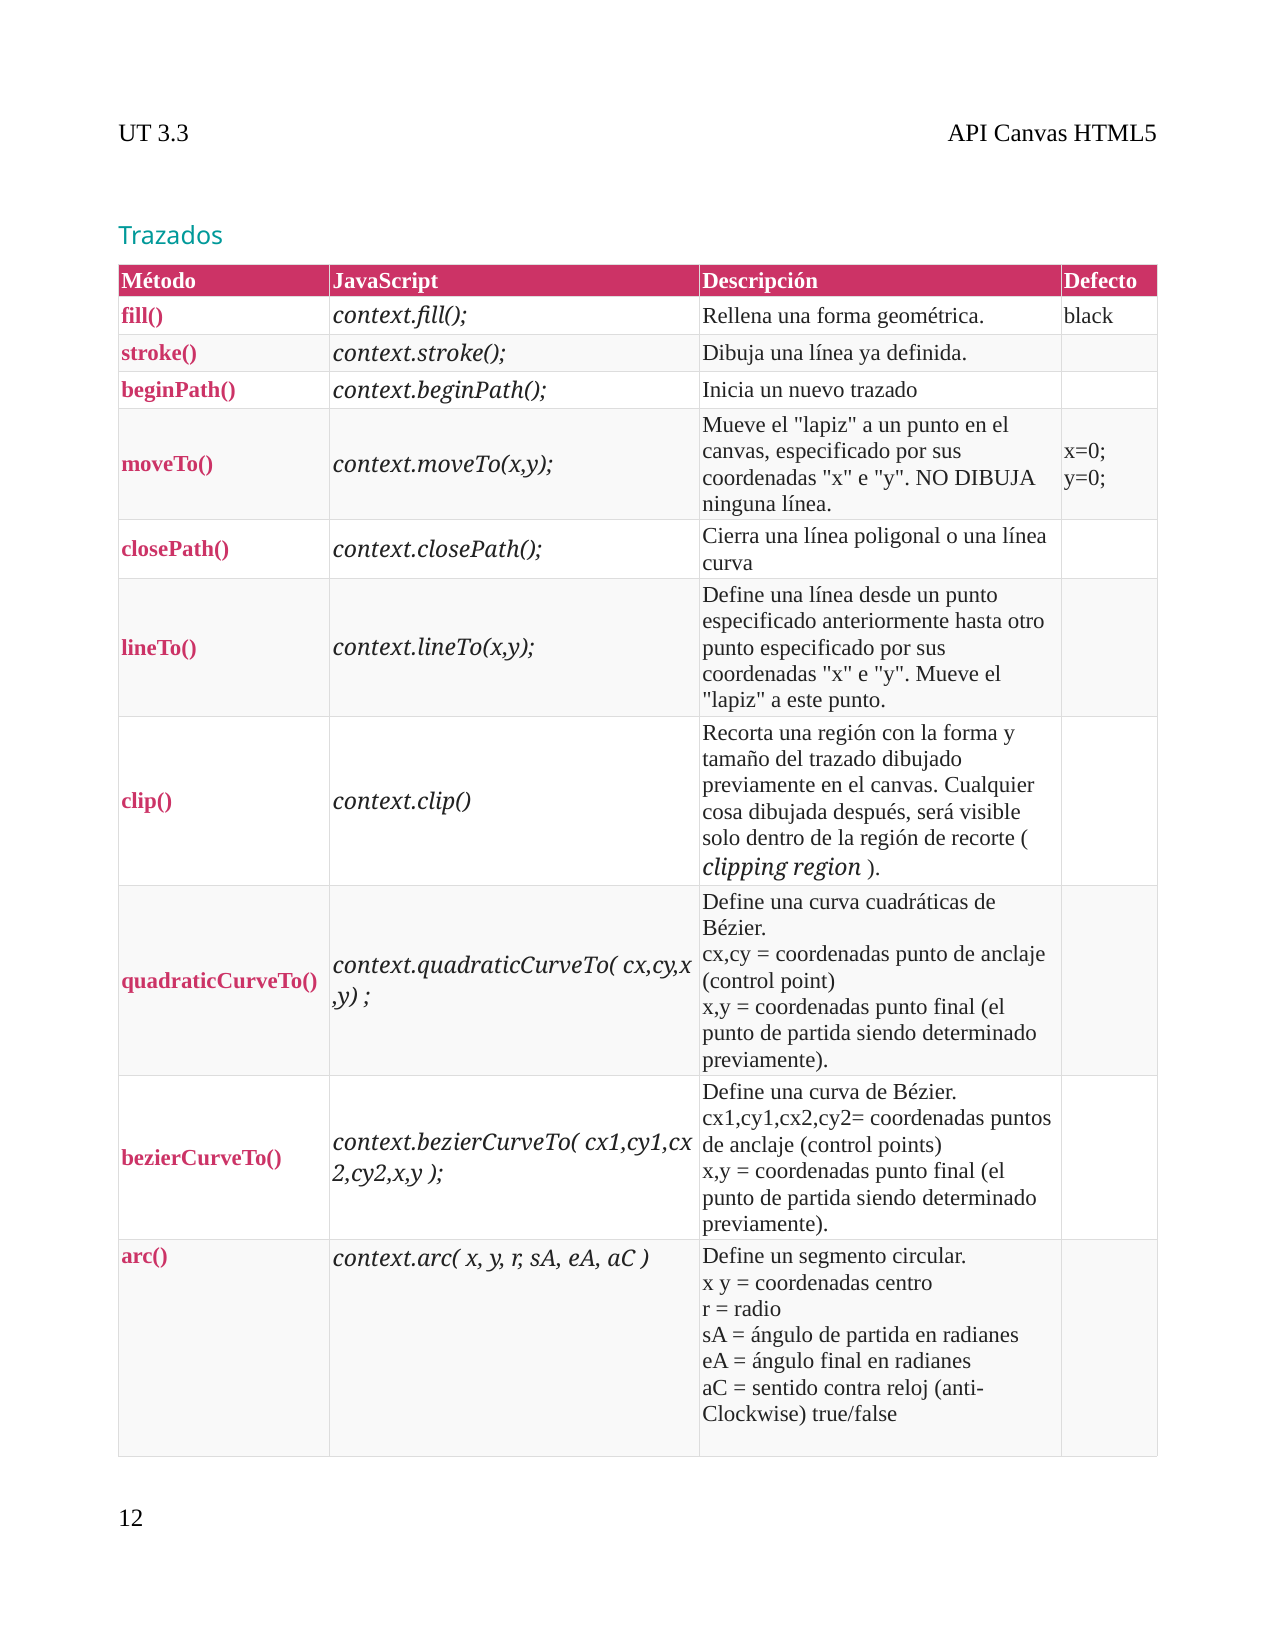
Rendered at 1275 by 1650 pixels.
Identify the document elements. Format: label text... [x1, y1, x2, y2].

table_header Método [119, 265, 329, 296]
table_cell Rellena una forma geométrica. [700, 297, 1061, 334]
table_cell [1062, 520, 1157, 578]
table_header Descripción [700, 265, 1061, 296]
table_cell context.closePath(); [330, 520, 699, 578]
table_cell Dibuja una línea ya definida. [700, 335, 1061, 371]
table_cell arc() [119, 1240, 329, 1456]
table_cell [1062, 579, 1157, 716]
table_cell fill() [119, 297, 329, 334]
table_cell Define una línea desde un punto especificado anteriormente hasta otro punto especificado por sus coordenadas "x" e "y". Mueve el "lapiz" a este punto. [700, 579, 1061, 716]
table_cell stroke() [119, 335, 329, 371]
table_cell Mueve el "lapiz" a un punto en el canvas, especificado por sus coordenadas "x" e "y". NO DIBUJA ninguna línea. [700, 409, 1061, 519]
table_cell x=0; y=0; [1062, 409, 1157, 519]
table_header JavaScript [330, 265, 699, 296]
table_cell [1062, 372, 1157, 408]
table_cell [1062, 1076, 1157, 1239]
table_cell Inicia un nuevo trazado [700, 372, 1061, 408]
table_cell bezierCurveTo() [119, 1076, 329, 1239]
table_cell [1062, 335, 1157, 371]
subtitle Trazados [118, 218, 1157, 252]
table_cell Define un segmento circular. x y = coordenadas centro r = radio sA = ángulo de partida en radianes eA = ángulo final en radianes aC = sentido contra reloj (anti-Clockwise) true/false [700, 1240, 1061, 1456]
table_cell Define una curva de Bézier. cx1,cy1,cx2,cy2= coordenadas puntos de anclaje (control points) x,y = coordenadas punto final (el punto de partida siendo determinado previamente). [700, 1076, 1061, 1239]
table_cell lineTo() [119, 579, 329, 716]
table_cell context.quadraticCurveTo( cx,cy,x,y) ; [330, 886, 699, 1075]
table_cell Cierra una línea poligonal o una línea curva [700, 520, 1061, 578]
table_cell context.fill(); [330, 297, 699, 334]
table_cell beginPath() [119, 372, 329, 408]
table_cell Recorta una región con la forma y tamaño del trazado dibujado previamente en el canvas. Cualquier cosa dibujada después, será visible solo dentro de la región de recorte ( clipping region ). [700, 717, 1061, 885]
table_cell Define una curva cuadráticas de Bézier. cx,cy = coordenadas punto de anclaje (control point) x,y = coordenadas punto final (el punto de partida siendo determinado previamente). [700, 886, 1061, 1075]
table_cell context.lineTo(x,y); [330, 579, 699, 716]
table_cell [1062, 717, 1157, 885]
table_cell context.beginPath(); [330, 372, 699, 408]
table_header Defecto [1062, 265, 1157, 296]
table_cell closePath() [119, 520, 329, 578]
table_cell [1062, 886, 1157, 1075]
table_cell [1062, 1240, 1157, 1456]
table_cell context.bezierCurveTo( cx1,cy1,cx2,cy2,x,y ); [330, 1076, 699, 1239]
table_cell black [1062, 297, 1157, 334]
table_cell context.moveTo(x,y); [330, 409, 699, 519]
table_cell moveTo() [119, 409, 329, 519]
table_cell context.clip() [330, 717, 699, 885]
table_cell quadraticCurveTo() [119, 886, 329, 1075]
table_cell clip() [119, 717, 329, 885]
table_cell context.stroke(); [330, 335, 699, 371]
table_cell context.arc( x, y, r, sA, eA, aC ) [330, 1240, 699, 1456]
